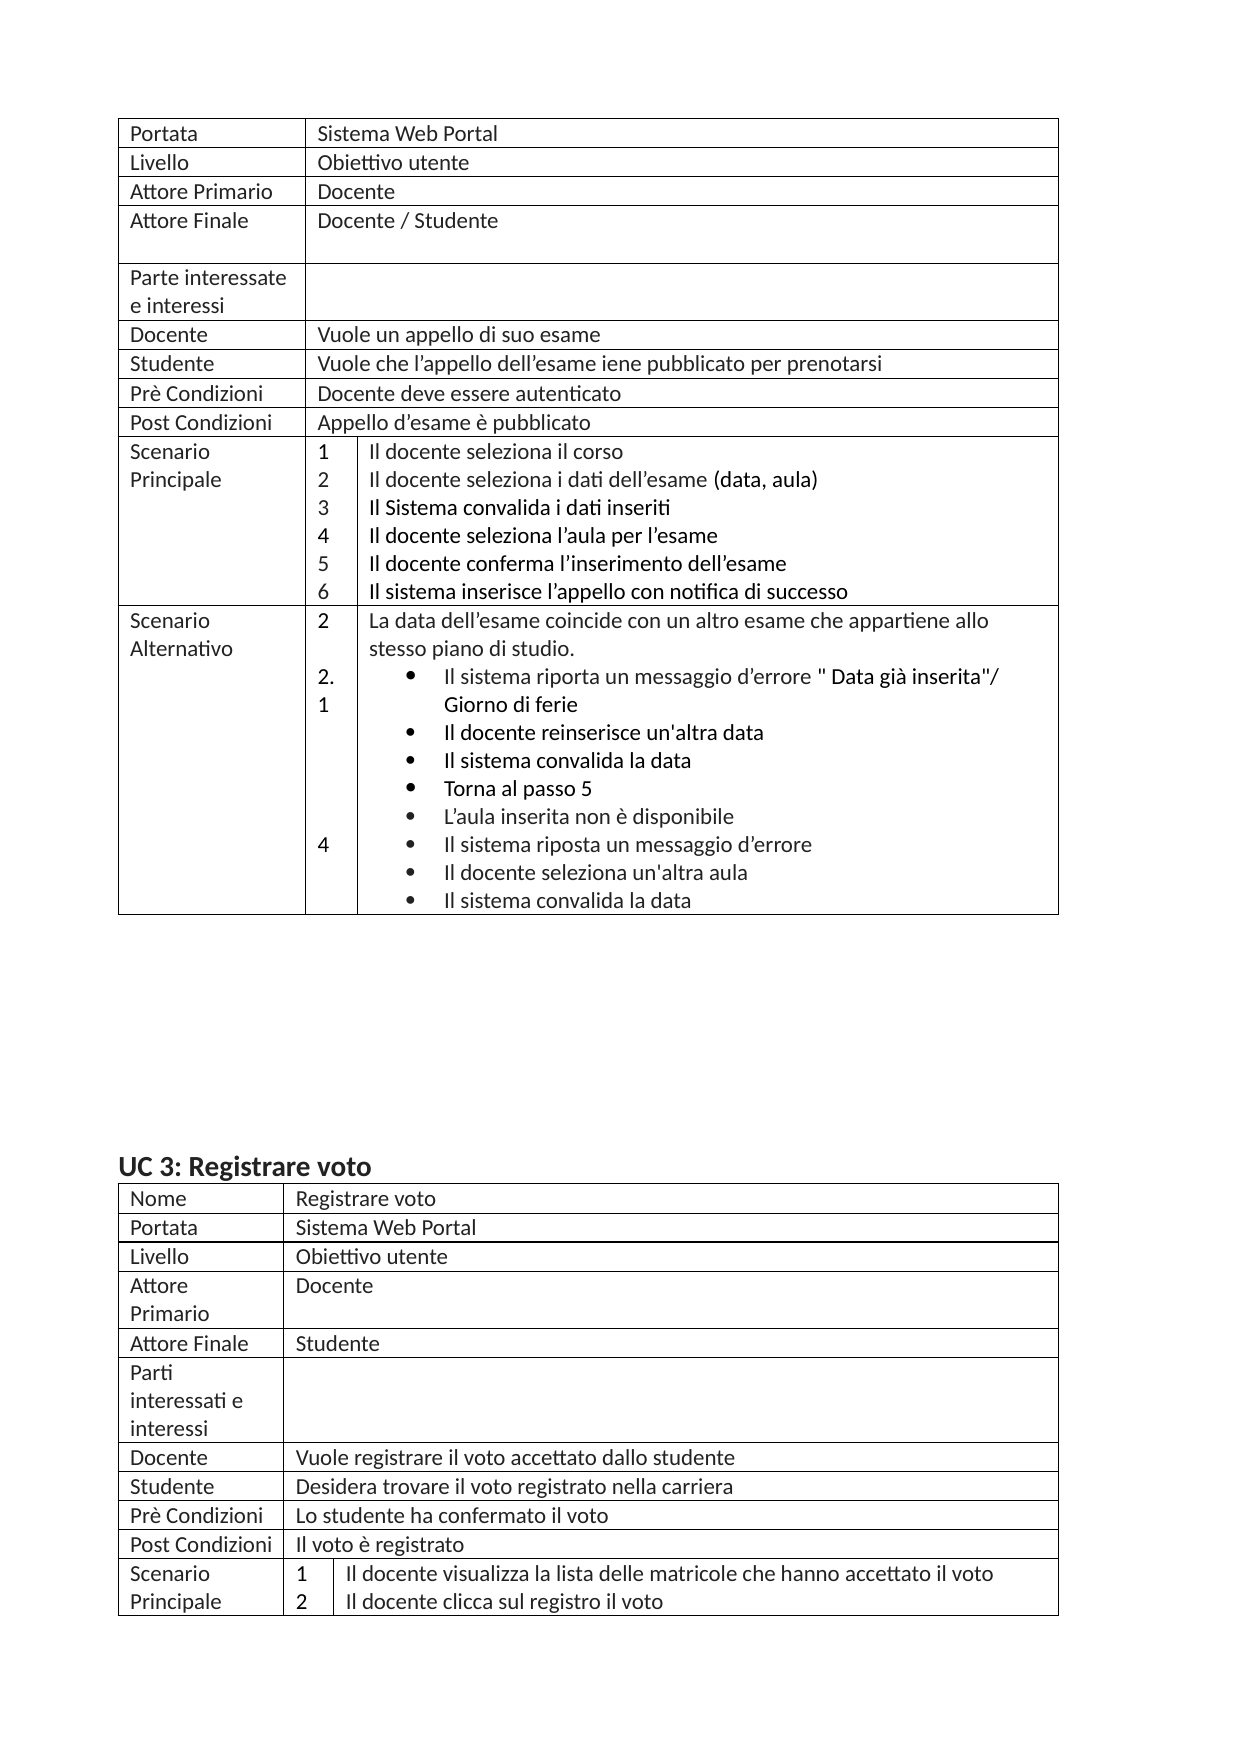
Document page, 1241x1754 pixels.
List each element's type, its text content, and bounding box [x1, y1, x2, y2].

table_cell Livello [119, 148, 305, 176]
table_cell Scenario Principale [119, 437, 305, 605]
table_cell Attore Finale [119, 206, 305, 262]
table_cell Post Condizioni [119, 408, 305, 436]
table_cell Vuole registrare il voto accettato dallo studente [284, 1443, 1058, 1471]
text UC 3: Registrare voto [118, 1148, 1122, 1183]
table_cell Desidera trovare il voto registrato nella carriera [284, 1472, 1058, 1500]
table_cell Portata [119, 1214, 283, 1241]
table_cell Scenario Alternativo [119, 606, 305, 914]
table_header Registrare voto [284, 1184, 1058, 1212]
table_cell Attore Primario [119, 177, 305, 205]
table_cell Scenario Principale [119, 1559, 283, 1615]
table_cell Studente [119, 1472, 283, 1500]
table_cell Prè Condizioni [119, 379, 305, 407]
table_cell Lo studente ha confermato il voto [284, 1501, 1058, 1529]
table_cell Vuole un appello di suo esame [306, 321, 1058, 348]
table_cell Il docente seleziona il corso Il docente seleziona i dati dell’esame (data, aula) Il Sistema convalida i dati inseriti Il docente seleziona l’aula per l’esame Il docente conferma l’inserimento dell’esame Il sistema inserisce l’appello con notifica di successo [358, 437, 1058, 605]
table_cell Docente / Studente [306, 206, 1058, 262]
table_cell Appello d’esame è pubblicato [306, 408, 1058, 436]
table_cell [284, 1358, 1058, 1442]
table_cell Livello [119, 1243, 283, 1271]
table_cell La data dell’esame coincide con un altro esame che appartiene allo stesso piano di studio. Il sistema riporta un messaggio d’errore " Data già inserita"/ Giorno di ferie Il docente reinserisce un'altra data Il sistema convalida la data Torna al passo 5 L’aula inserita non è disponibile Il sistema riposta un messaggio d’errore Il docente seleziona un'altra aula Il sistema convalida la data [358, 606, 1058, 914]
table_cell Sistema Web Portal [284, 1214, 1058, 1241]
table_header Nome [119, 1184, 283, 1212]
table_cell Docente [119, 321, 305, 348]
table_cell Prè Condizioni [119, 1501, 283, 1529]
table_cell 1 2 [284, 1559, 333, 1615]
table_cell Portata [119, 119, 305, 147]
table_cell Docente [284, 1272, 1058, 1328]
table_cell Docente [306, 177, 1058, 205]
table_cell Obiettivo utente [306, 148, 1058, 176]
table_cell Post Condizioni [119, 1530, 283, 1558]
table_cell Vuole che l’appello dell’esame iene pubblicato per prenotarsi [306, 350, 1058, 378]
table_cell 2 2.1 4 [306, 606, 357, 914]
table_cell Docente deve essere autenticato [306, 379, 1058, 407]
table_cell 1 2 3 4 5 6 [306, 437, 357, 605]
table_cell Il docente visualizza la lista delle matricole che hanno accettato il voto Il docente clicca sul registro il voto [334, 1559, 1058, 1615]
table_cell Obiettivo utente [284, 1243, 1058, 1271]
table_cell [306, 264, 1058, 319]
table_cell Attore Primario [119, 1272, 283, 1328]
table_cell Attore Finale [119, 1329, 283, 1357]
table_cell Parti interessati e interessi [119, 1358, 283, 1442]
table_cell Il voto è registrato [284, 1530, 1058, 1558]
table_cell Sistema Web Portal [306, 119, 1058, 147]
table_cell Docente [119, 1443, 283, 1471]
table_cell Parte interessate e interessi [119, 264, 305, 319]
table_cell Studente [119, 350, 305, 378]
table_cell Studente [284, 1329, 1058, 1357]
